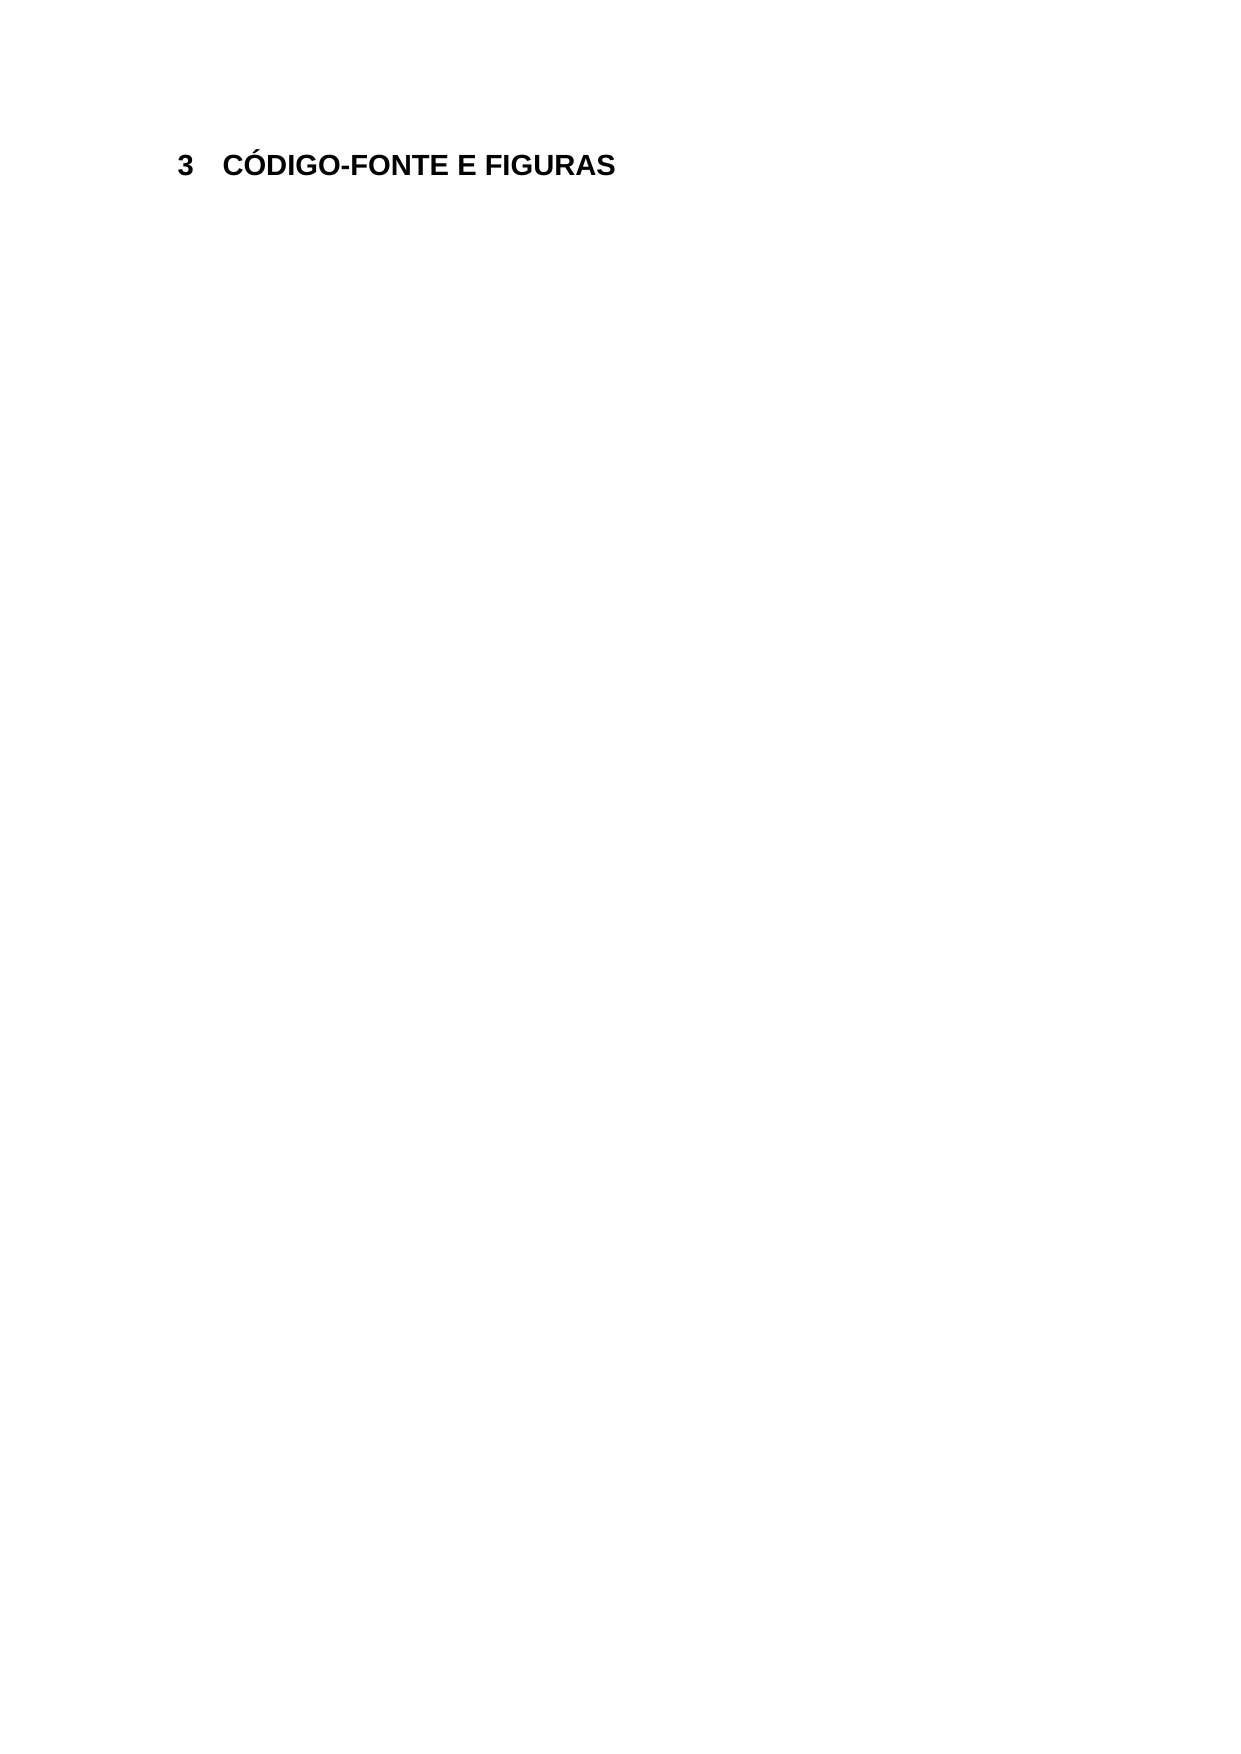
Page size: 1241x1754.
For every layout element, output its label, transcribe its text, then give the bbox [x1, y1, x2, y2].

subtitle CÓDIGO-FONTE E FIGURAS [177, 148, 1063, 181]
